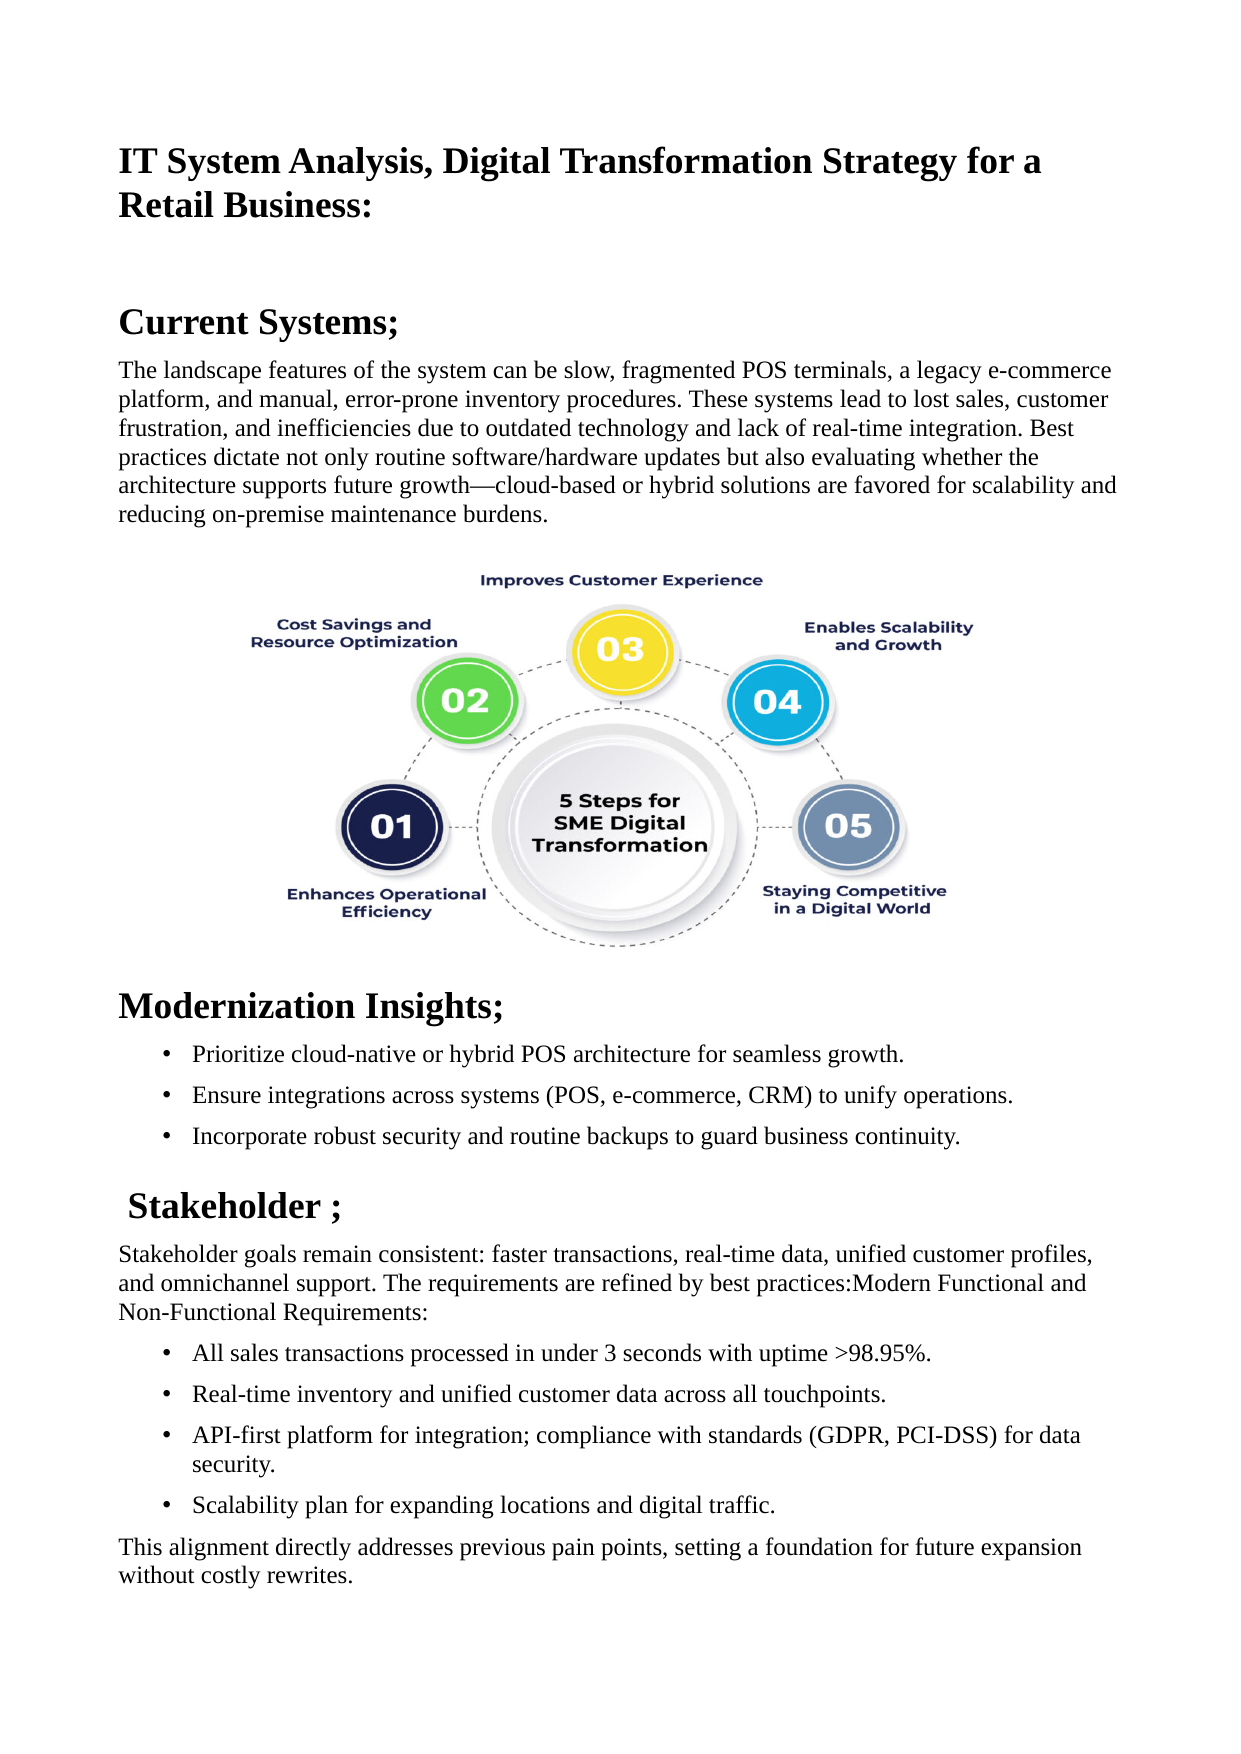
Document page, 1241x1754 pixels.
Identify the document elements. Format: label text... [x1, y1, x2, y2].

subtitle IT System Analysis, Digital Transformation Strategy for a Retail Business: [118, 139, 1122, 225]
subtitle Modernization Insights; [118, 561, 1122, 1026]
list Scalability plan for expanding locations and digital traffic. [162, 1490, 1122, 1519]
list API-first platform for integration; compliance with standards (GDPR, PCI-DSS) for data security. [162, 1420, 1122, 1478]
text The landscape features of the system can be slow, fragmented POS terminals, a legacy e-commerce platform, and manual, error-prone inventory procedures. These systems lead to lost sales, customer frustration, and inefficiencies due to outdated technology and lack of real-time integration. Best practices dictate not only routine software/hardware updates but also evaluating whether the architecture supports future growth—cloud-based or hybrid solutions are favored for scalability and reducing on-premise maintenance burdens. [118, 355, 1122, 528]
subtitle Stakeholder ; [118, 1183, 1122, 1227]
list Real-time inventory and unified customer data across all touchpoints. [162, 1379, 1122, 1408]
list All sales transactions processed in under 3 seconds with uptime >98.95%. [162, 1338, 1122, 1367]
subtitle Current Systems; [118, 300, 1122, 343]
list Ensure integrations across systems (POS, e-commerce, CRM) to unify operations. [162, 1080, 1122, 1109]
text This alignment directly addresses previous pain points, setting a foundation for future expansion without costly rewrites. [118, 1532, 1122, 1589]
list Prioritize cloud-native or hybrid POS architecture for seamless growth. [162, 1039, 1122, 1068]
picture [232, 540, 1008, 984]
list Incorporate robust security and routine backups to guard business continuity. [162, 1121, 1122, 1150]
text Stakeholder goals remain consistent: faster transactions, real-time data, unified customer profiles, and omnichannel support. The requirements are refined by best practices:Modern Functional and Non-Functional Requirements: [118, 1239, 1122, 1325]
